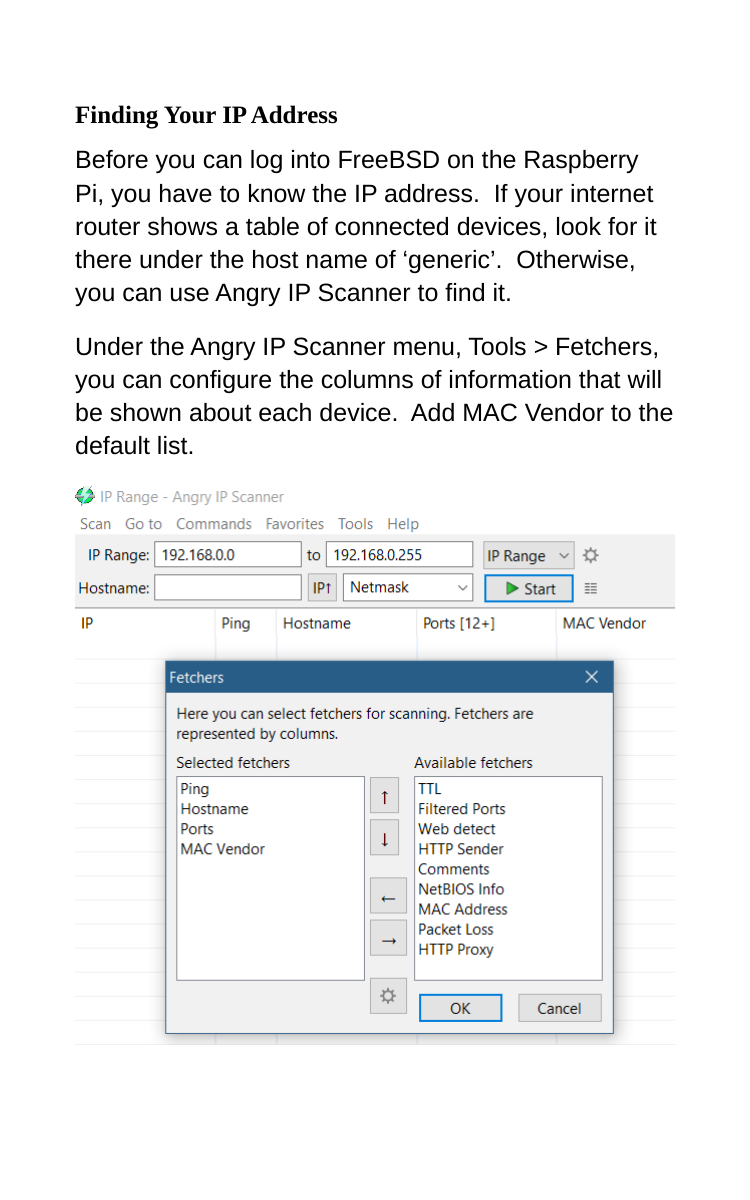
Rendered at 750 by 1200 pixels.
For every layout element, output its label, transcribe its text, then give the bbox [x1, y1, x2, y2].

picture [75, 484, 675, 1045]
text Under the Angry IP Scanner menu, Tools > Fetchers, you can configure the columns of information that will be shown about each device. Add MAC Vendor to the default list. [75, 332, 675, 459]
text Before you can log into FreeBSD on the Raspberry Pi, you have to know the IP address. If your internet router shows a table of connected devices, look for it there under the host name of ‘generic’. Otherwise, you can use Angry IP Scanner to find it. [75, 146, 675, 306]
subtitle Finding Your IP Address [75, 100, 675, 129]
